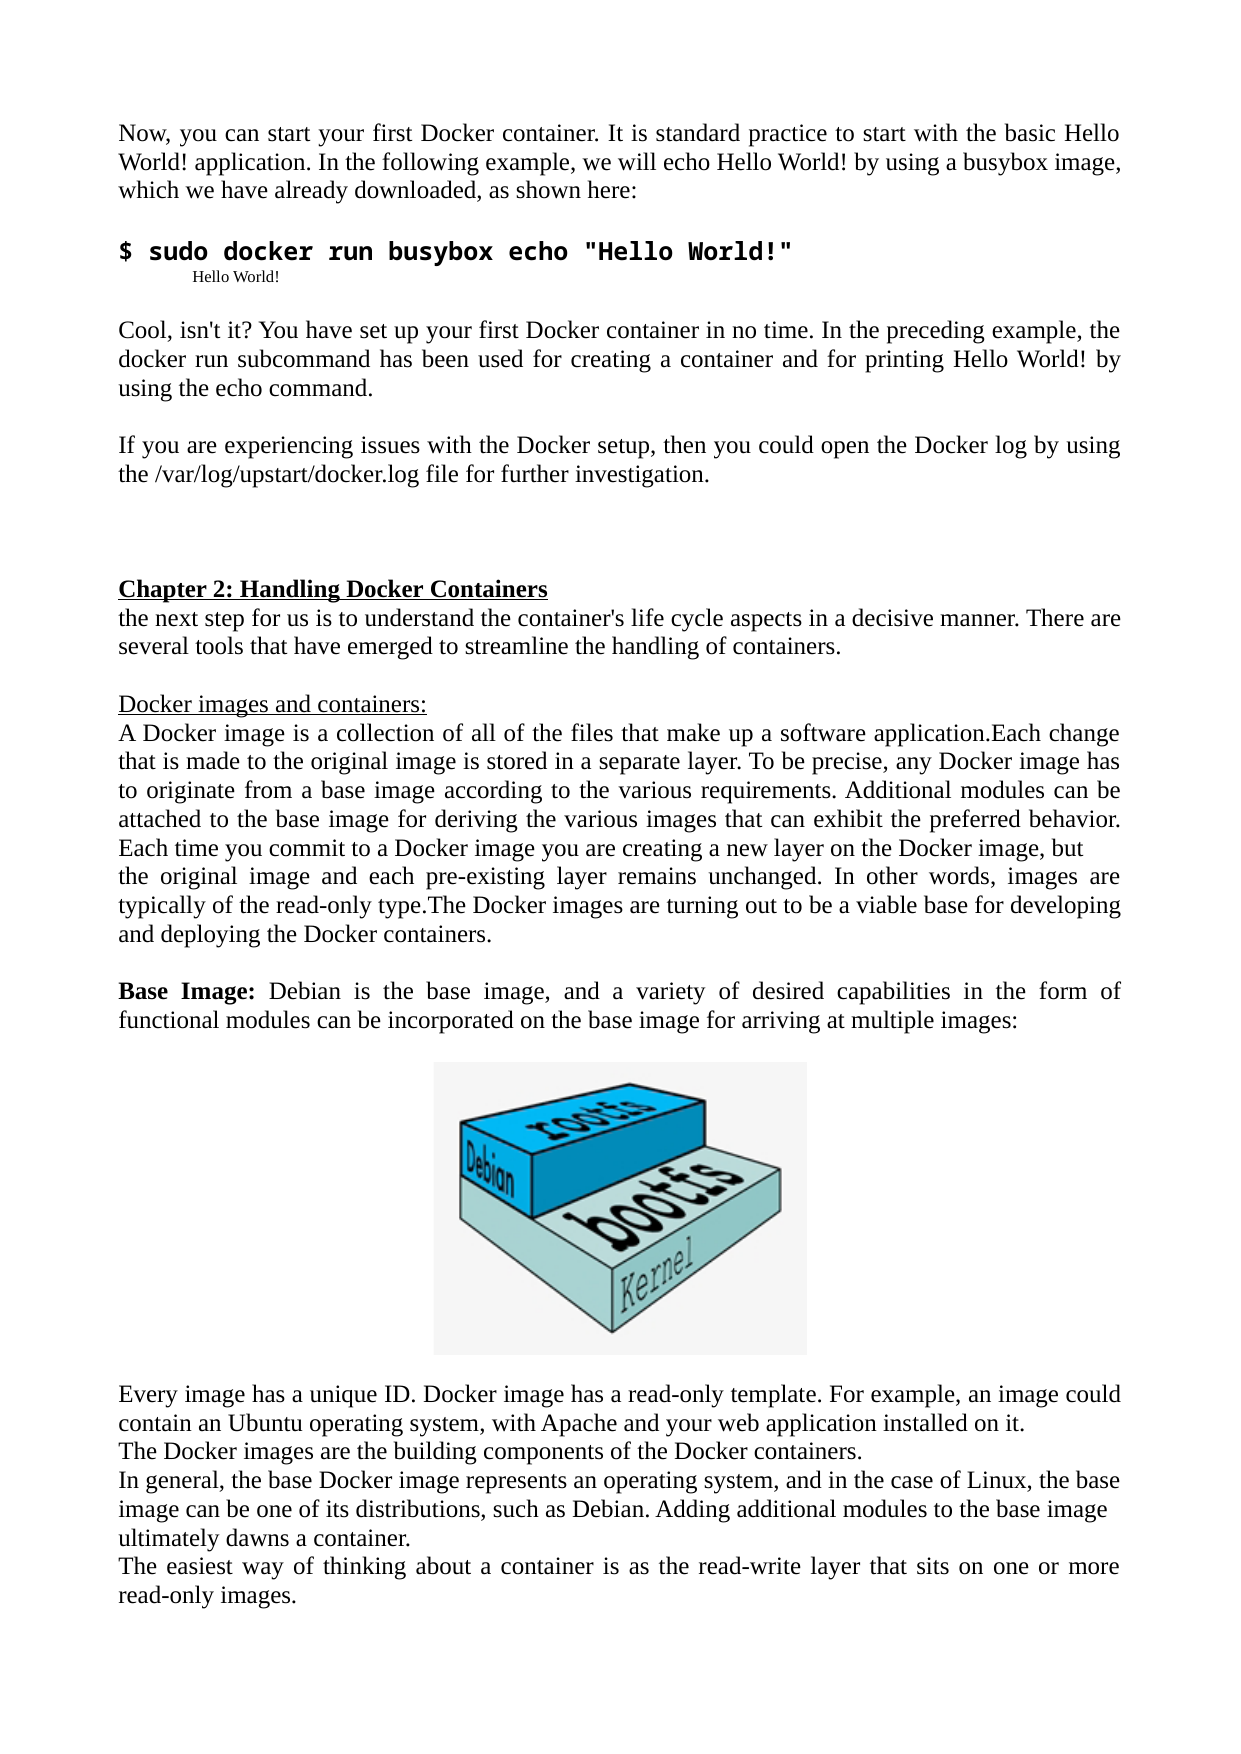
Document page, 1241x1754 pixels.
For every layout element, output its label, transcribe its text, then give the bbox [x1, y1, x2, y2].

text ultimately dawns a container. [118, 1523, 1122, 1551]
text Cool, isn't it? You have set up your first Docker container in no time. In the preceding example, the docker run subcommand has been used for creating a container and for printing Hello World! by using the echo command. [118, 315, 1122, 401]
text the original image and each pre-existing layer remains unchanged. In other words, images are typically of the read-only type.The Docker images are turning out to be a viable base for developing and deploying the Docker containers. [118, 861, 1122, 948]
text Hello World! [118, 267, 1122, 286]
text If you are experiencing issues with the Docker setup, then you could open the Docker log by using the /var/log/upstart/docker.log file for further investigation. [118, 430, 1122, 488]
picture [433, 1062, 807, 1355]
text $ sudo docker run busybox echo "Hello World!" [118, 233, 1122, 267]
text Every image has a unique ID. Docker image has a read-only template. For example, an image could contain an Ubuntu operating system, with Apache and your web application installed on it. [118, 1379, 1122, 1436]
text The easiest way of thinking about a container is as the read-write layer that sits on one or more read-only images. [118, 1551, 1122, 1609]
text Docker images and containers: [118, 689, 1122, 718]
text the next step for us is to understand the container's life cycle aspects in a decisive manner. There are several tools that have emerged to streamline the handling of containers. [118, 603, 1122, 660]
text A Docker image is a collection of all of the files that make up a software application.Each change that is made to the original image is stored in a separate layer. To be precise, any Docker image has to originate from a base image according to the various requirements. Additional modules can be attached to the base image for deriving the various images that can exhibit the preferred behavior. Each time you commit to a Docker image you are creating a new layer on the Docker image, but [118, 718, 1122, 861]
text In general, the base Docker image represents an operating system, and in the case of Linux, the base image can be one of its distributions, such as Debian. Adding additional modules to the base image [118, 1465, 1122, 1523]
text Chapter 2: Handling Docker Containers [118, 574, 1122, 603]
text Now, you can start your first Docker container. It is standard practice to start with the basic Hello World! application. In the following example, we will echo Hello World! by using a busybox image, which we have already downloaded, as shown here: [118, 118, 1122, 204]
text The Docker images are the building components of the Docker containers. [118, 1436, 1122, 1465]
text Base Image: Debian is the base image, and a variety of desired capabilities in the form of functional modules can be incorporated on the base image for arriving at multiple images: [118, 976, 1122, 1034]
